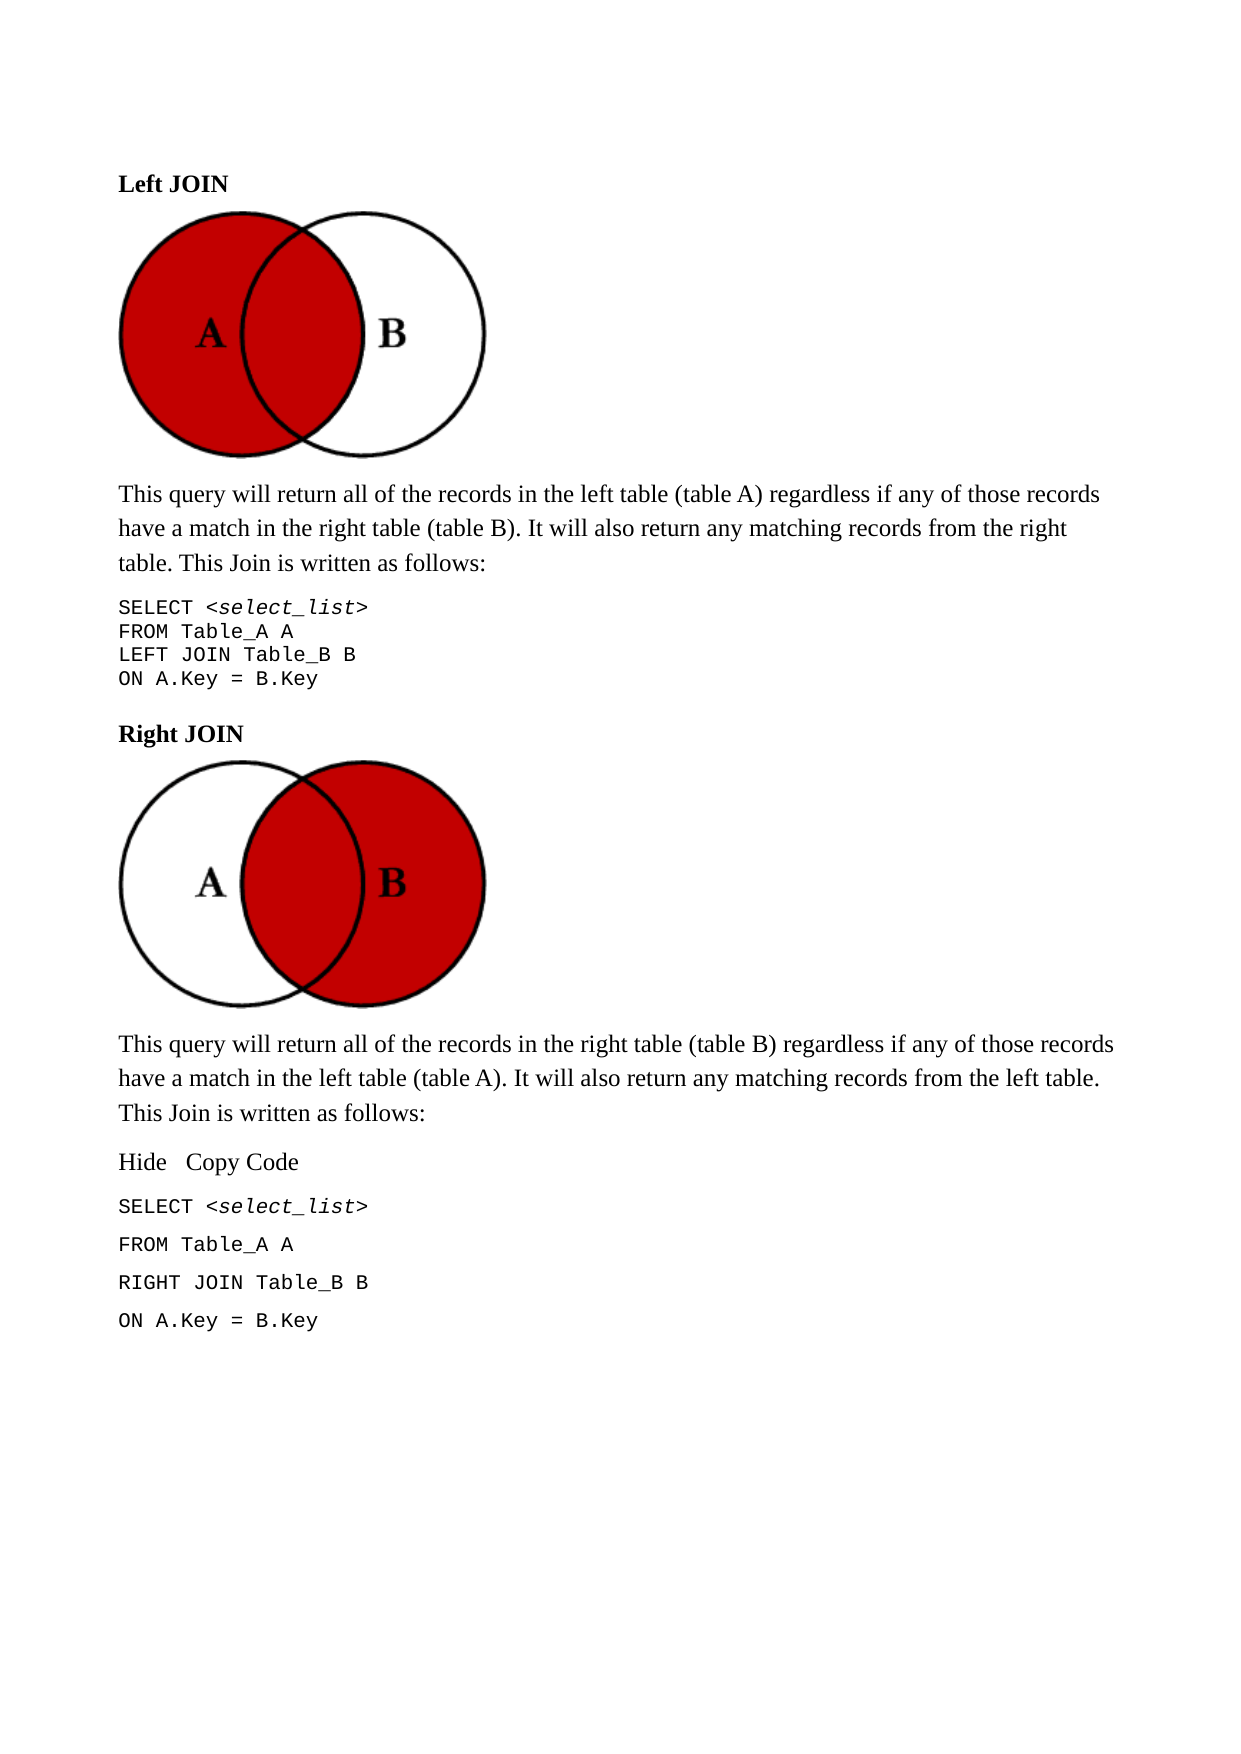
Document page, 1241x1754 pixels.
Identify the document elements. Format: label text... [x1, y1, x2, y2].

picture [118, 210, 487, 459]
text ON A.Key = B.Key [118, 1311, 1122, 1334]
text FROM Table_A A [118, 1234, 1122, 1258]
text SELECT <select_list> FROM Table_A A LEFT JOIN Table_B B ON A.Key = B.Key [118, 597, 1122, 692]
text Hide Copy Code [118, 1147, 1122, 1176]
text SELECT <select_list> [118, 1196, 1122, 1219]
picture [118, 760, 487, 1009]
subtitle Right JOIN [118, 719, 1122, 747]
subtitle Left JOIN [118, 169, 1122, 198]
text RIGHT JOIN Table_B B [118, 1272, 1122, 1296]
text This query will return all of the records in the left table (table A) regardless if any of those records have a match in the right table (table B). It will also return any matching records from the right table. This Join is written as follows: [118, 479, 1122, 577]
text This query will return all of the records in the right table (table B) regardless if any of those records have a match in the left table (table A). It will also return any matching records from the left table. This Join is written as follows: [118, 1029, 1122, 1126]
